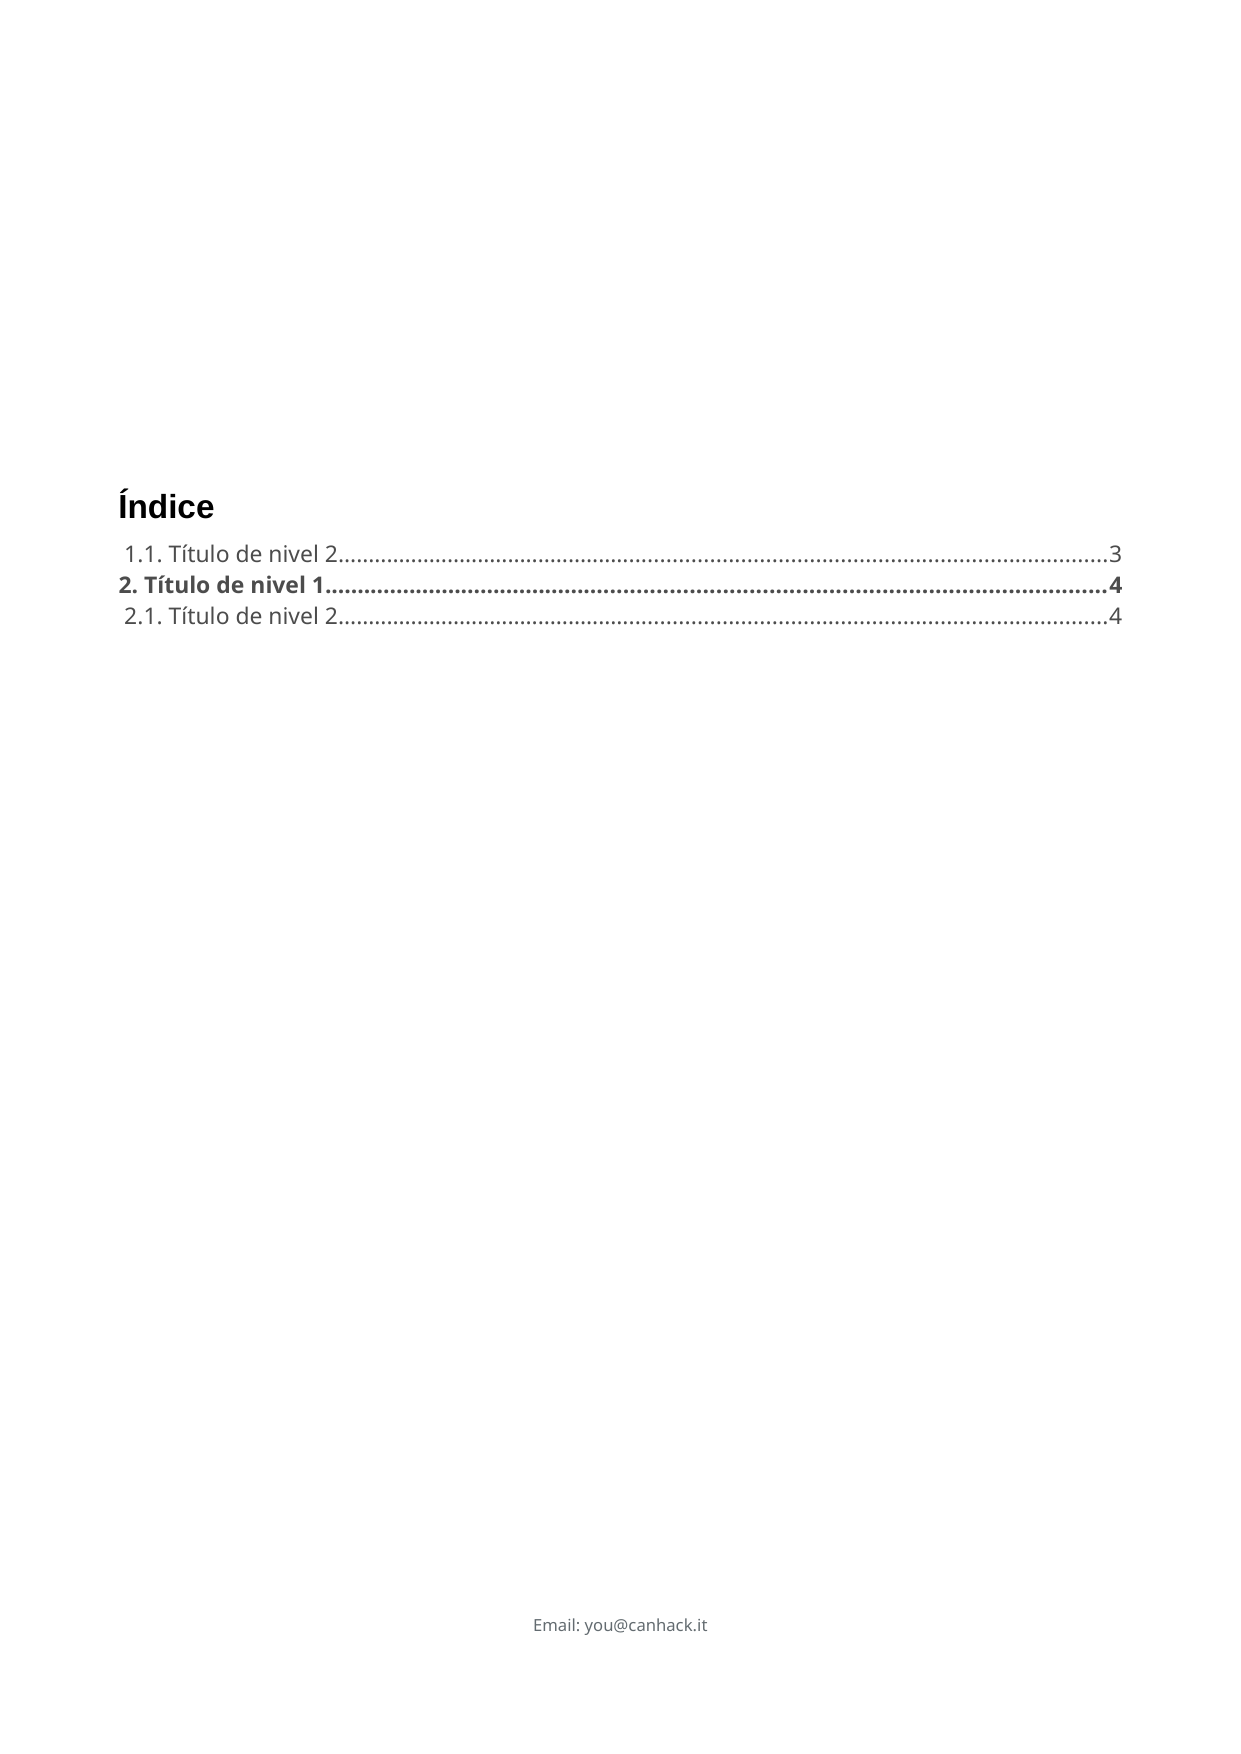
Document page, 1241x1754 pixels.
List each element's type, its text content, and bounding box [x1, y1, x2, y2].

subtitle Índice [118, 487, 1122, 525]
text 2.1. Título de nivel 2 4 [118, 600, 1122, 632]
text 2. Título de nivel 1 4 [118, 569, 1122, 600]
text 1.1. Título de nivel 2 3 [118, 538, 1122, 569]
